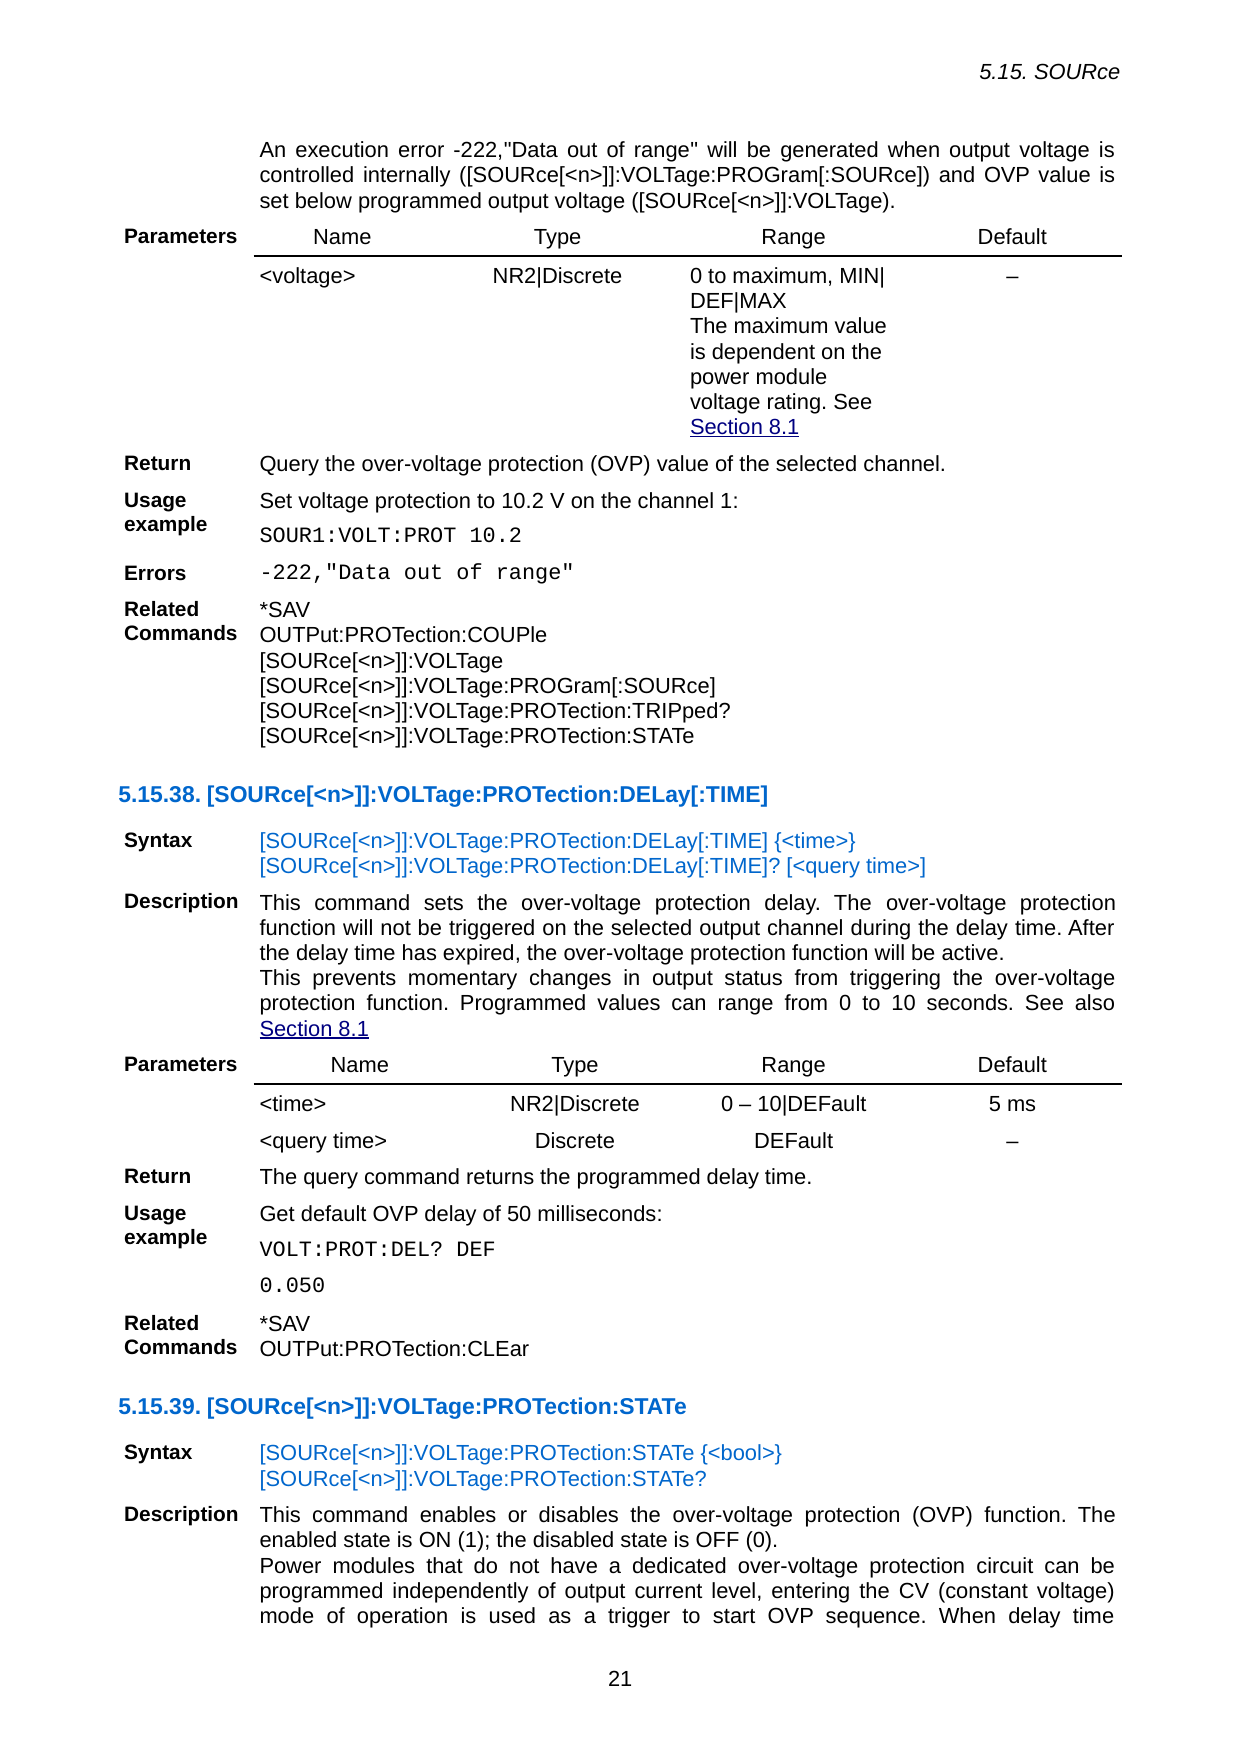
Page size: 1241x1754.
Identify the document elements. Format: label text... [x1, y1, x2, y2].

table_cell Parameters [118, 1046, 253, 1122]
table_cell <query time> [254, 1122, 465, 1158]
table_cell Type [431, 219, 684, 255]
table_cell -222,"Data out of range" [254, 555, 1122, 591]
table_cell [118, 1122, 253, 1158]
table_cell An execution error -222,"Data out of range" will be generated when output voltage is controlled internally ([SOURce[<n>]]:VOLTage:PROGram[:SOURce]) and OVP value is set below programmed output voltage ([SOURce[<n>]]:VOLTage). [254, 106, 1122, 218]
table_cell This command enables or disables the over-voltage protection (OVP) function. The enabled state is ON (1); the disabled state is OFF (0). Power modules that do not have a dedicated over-voltage protection circuit can be programmed independently of output current level, entering the CV (constant voltage) mode of operation is used as a trigger to start OVP sequence. When delay time [254, 1496, 1122, 1634]
table_cell Errors [118, 555, 253, 591]
table_cell 0 – 10|DEFault [684, 1085, 903, 1122]
table_cell Default [903, 1046, 1122, 1083]
table_cell This command sets the over-voltage protection delay. The over-voltage protection function will not be triggered on the selected output channel during the delay time. After the delay time has expired, the over-voltage protection function will be active. This prevents momentary changes in output status from triggering the over-voltage protection function. Programmed values can range from 0 to 10 seconds. See also Section 8.1 [254, 884, 1122, 1046]
table_header [SOURce[<n>]]:VOLTage:PROTection:DELay[:TIME] {<time>} [SOURce[<n>]]:VOLTage:PROTection:DELay[:TIME]? [<query time>] [254, 822, 1122, 884]
table_cell Description [118, 1496, 253, 1634]
table_cell Related Commands [118, 591, 253, 754]
table_cell Description [118, 884, 253, 1046]
table_cell Default [903, 219, 1122, 255]
table_cell Name [254, 1046, 465, 1083]
table_cell Usage example [118, 1195, 253, 1305]
table_cell – [903, 257, 1122, 445]
table_header Syntax [118, 822, 253, 884]
table_cell [118, 106, 253, 218]
table_cell NR2|Discrete [431, 257, 684, 445]
table_cell Query the over-voltage protection (OVP) value of the selected channel. [254, 445, 1122, 482]
table_cell <time> [254, 1085, 465, 1122]
table_cell 0 to maximum, MIN|DEF|MAX The maximum value is dependent on the power module voltage rating. See Section 8.1 [684, 257, 903, 445]
table_cell The query command returns the programmed delay time. [254, 1159, 1122, 1195]
table_cell Type [465, 1046, 684, 1083]
table_cell Set voltage protection to 10.2 V on the channel 1: SOUR1:VOLT:PROT 10.2 [254, 482, 1122, 555]
table_cell NR2|Discrete [465, 1085, 684, 1122]
table_cell *SAV OUTPut:PROTection:COUPle [SOURce[<n>]]:VOLTage [SOURce[<n>]]:VOLTage:PROGram[:SOURce] [SOURce[<n>]]:VOLTage:PROTection:TRIPped? [SOURce[<n>]]:VOLTage:PROTection:STATe [254, 591, 1122, 754]
table_cell <voltage> [254, 257, 431, 445]
subtitle [SOURce[<n>]]:VOLTage:PROTection:DELay[:TIME] [118, 781, 1122, 807]
table_cell 5 ms [903, 1085, 1122, 1122]
table_cell Return [118, 445, 253, 482]
table_header [SOURce[<n>]]:VOLTage:PROTection:STATe {<bool>} [SOURce[<n>]]:VOLTage:PROTection:STATe? [254, 1435, 1122, 1496]
table_cell DEFault [684, 1122, 903, 1158]
table_cell Get default OVP delay of 50 milliseconds: VOLT:PROT:DEL? DEF 0.050 [254, 1195, 1122, 1305]
table_cell Usage example [118, 482, 253, 555]
table_cell Discrete [465, 1122, 684, 1158]
table_cell – [903, 1122, 1122, 1158]
table_cell Range [684, 219, 903, 255]
subtitle [SOURce[<n>]]:VOLTage:PROTection:STATe [118, 1393, 1122, 1420]
table_cell Related Commands [118, 1305, 253, 1367]
table_cell Name [254, 219, 431, 255]
table_cell Return [118, 1159, 253, 1195]
table_header Syntax [118, 1435, 253, 1496]
table_cell Parameters [118, 219, 253, 445]
table_cell *SAV OUTPut:PROTection:CLEar [254, 1305, 1122, 1367]
table_cell Range [684, 1046, 903, 1083]
